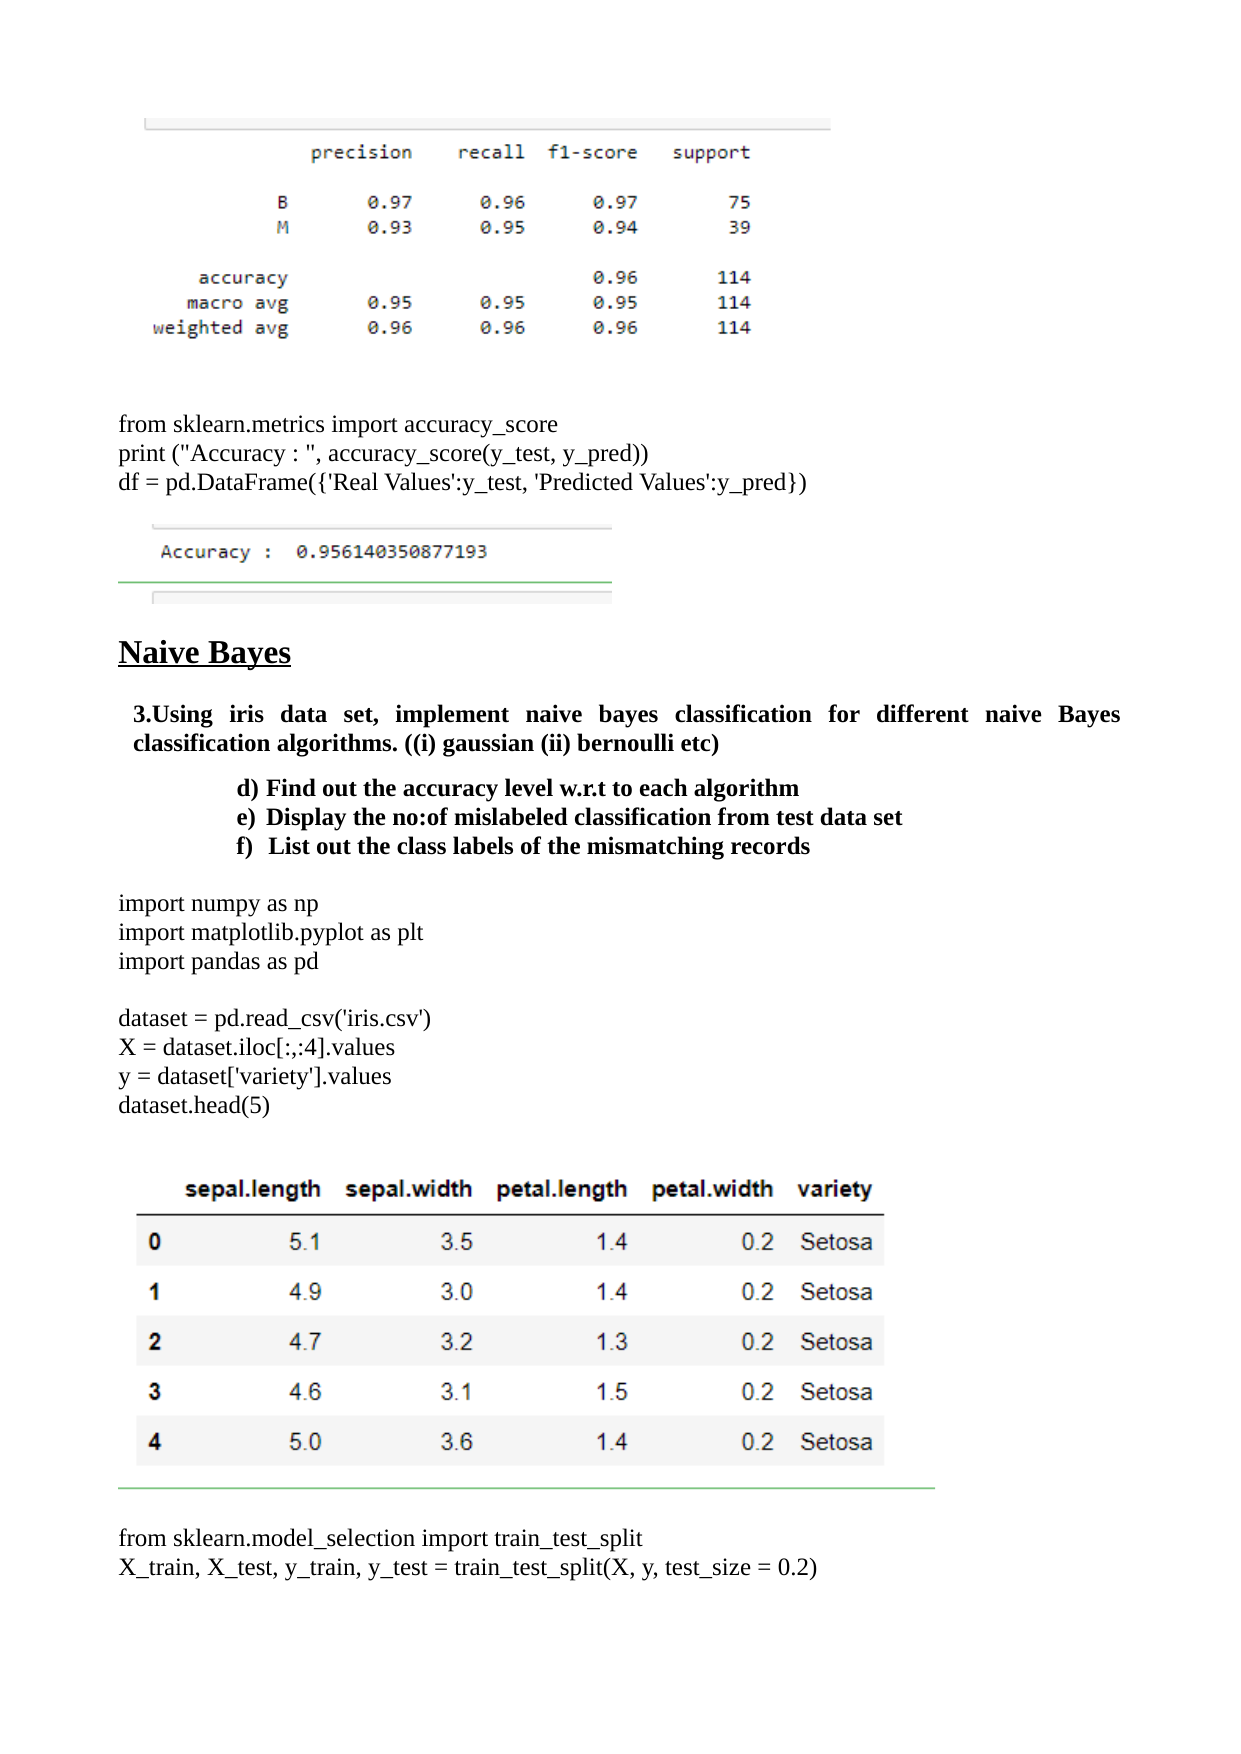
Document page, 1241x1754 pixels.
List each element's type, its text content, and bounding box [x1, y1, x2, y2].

text X_train, X_test, y_train, y_test = train_test_split(X, y, test_size = 0.2) [118, 1552, 1122, 1580]
list Find out the accuracy level w.r.t to each algorithm [236, 773, 1122, 802]
text X = dataset.iloc[:,:4].values [118, 1032, 1122, 1061]
text y = dataset['variety'].values [118, 1061, 1122, 1090]
list List out the class labels of the mismatching records [236, 831, 1122, 860]
list Display the no:of mislabeled classification from test data set [236, 802, 1122, 831]
list 3.Using iris data set, implement naive bayes classification for different naive Bayes classification algorithms. ((i) gaussian (ii) bernoulli etc) [95, 699, 1122, 757]
text dataset = pd.read_csv('iris.csv') [118, 1003, 1122, 1032]
text from sklearn.metrics import accuracy_score [118, 409, 1122, 438]
picture [118, 118, 831, 381]
text Naive Bayes [118, 632, 1122, 671]
picture [118, 1147, 936, 1494]
text dataset.head(5) [118, 1090, 1122, 1118]
text print ("Accuracy : ", accuracy_score(y_test, y_pred)) [118, 438, 1122, 467]
text from sklearn.model_selection import train_test_split [118, 1523, 1122, 1552]
picture [118, 524, 612, 604]
text import pandas as pd [118, 946, 1122, 975]
text import numpy as np [118, 888, 1122, 917]
text df = pd.DataFrame({'Real Values':y_test, 'Predicted Values':y_pred}) [118, 467, 1122, 496]
text import matplotlib.pyplot as plt [118, 917, 1122, 946]
